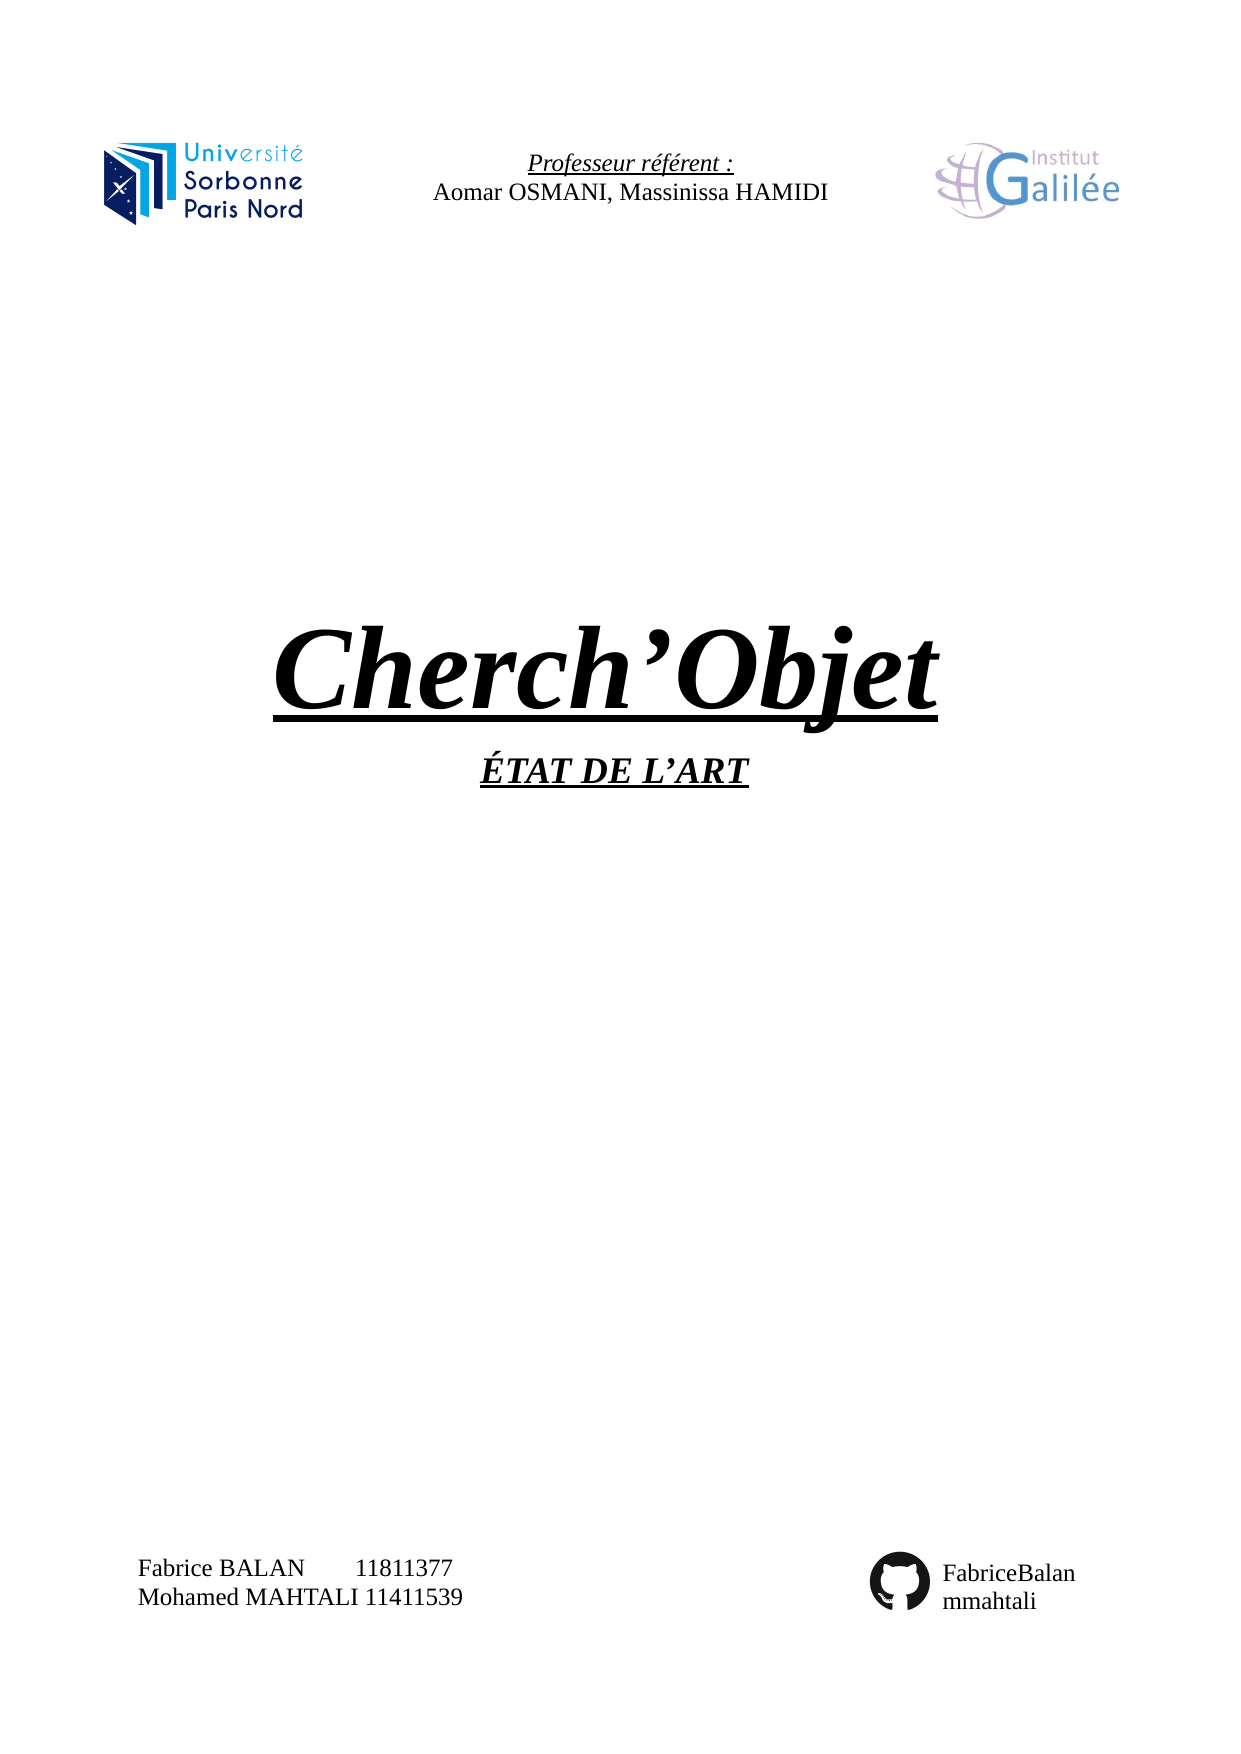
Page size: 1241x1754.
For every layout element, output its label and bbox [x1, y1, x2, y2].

picture [931, 136, 1121, 225]
picture [98, 138, 303, 225]
picture [860, 1541, 940, 1621]
